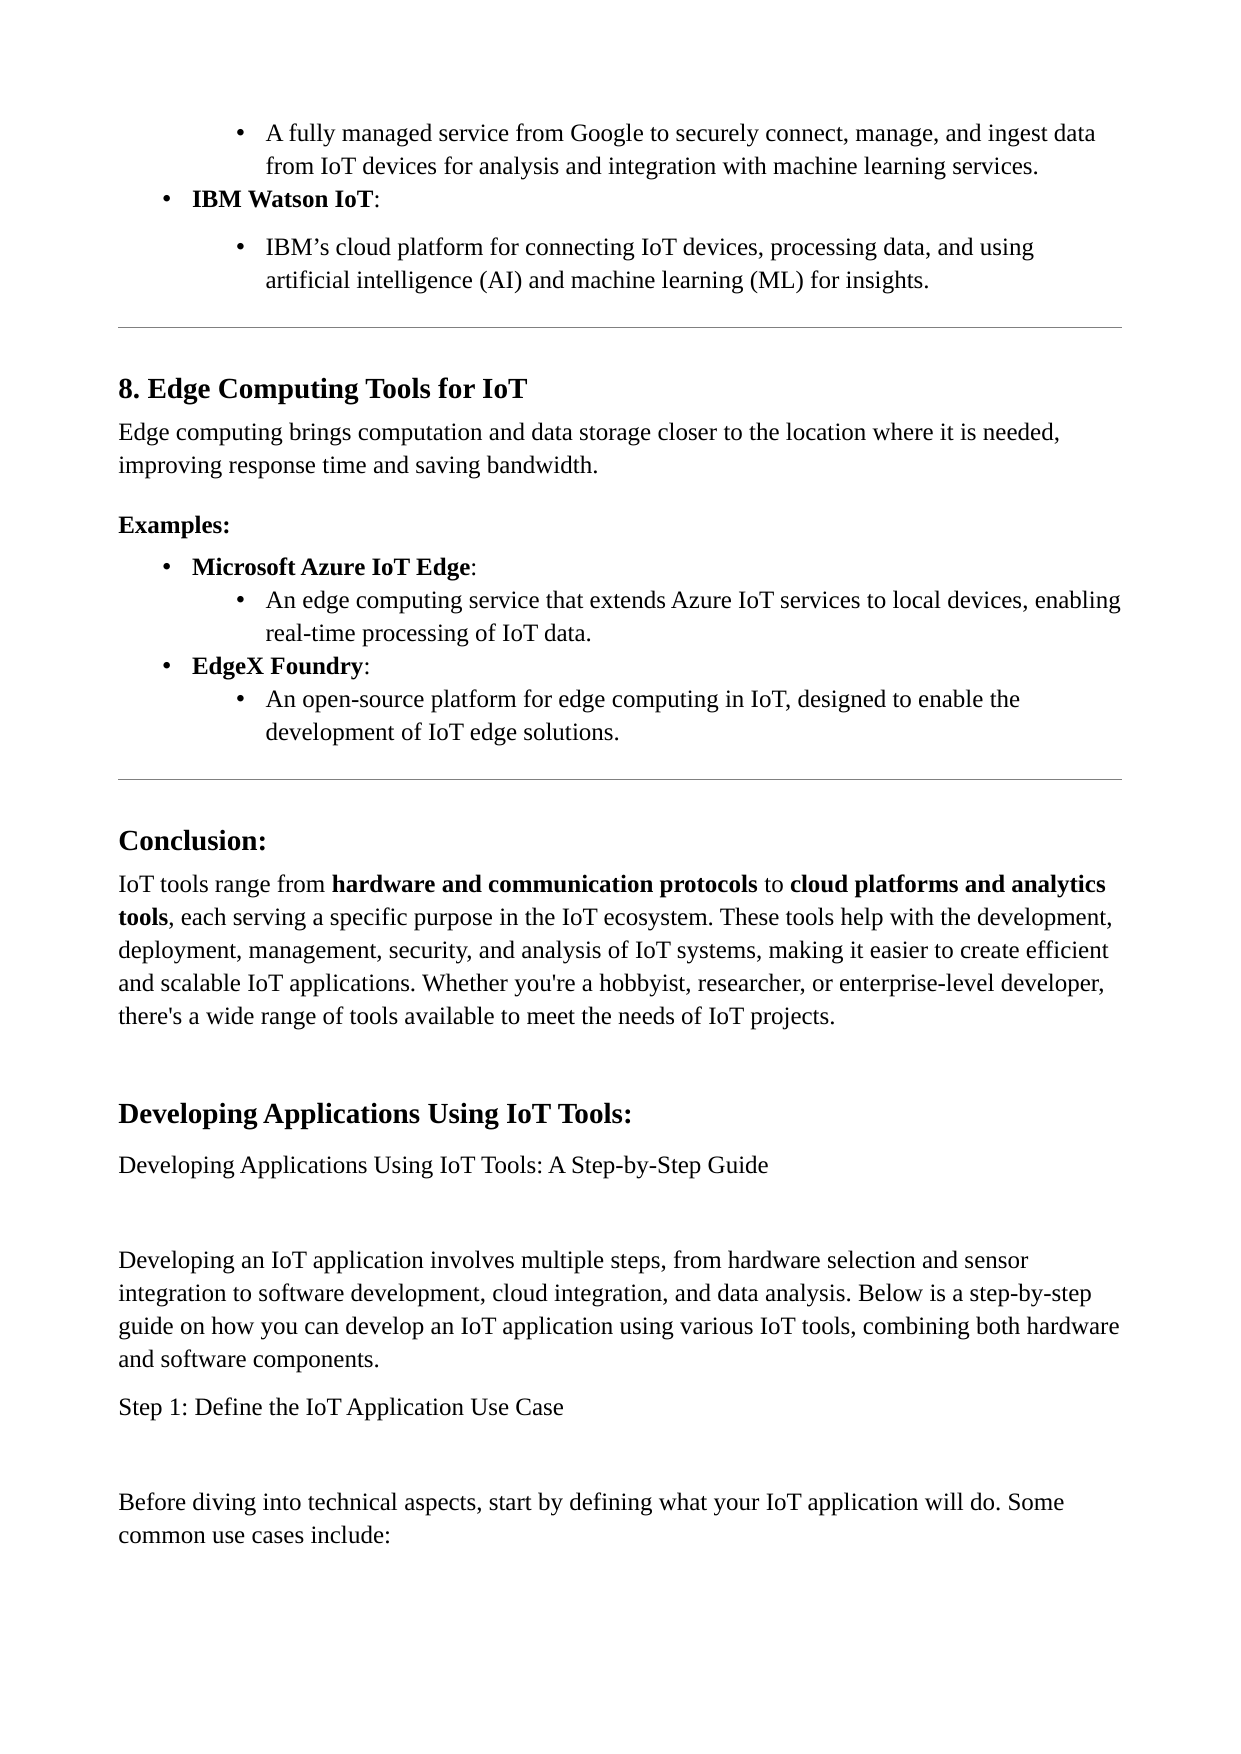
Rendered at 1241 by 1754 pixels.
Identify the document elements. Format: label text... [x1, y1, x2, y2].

subtitle 8. Edge Computing Tools for IoT [118, 371, 1122, 405]
list IBM’s cloud platform for connecting IoT devices, processing data, and using artificial intelligence (AI) and machine learning (ML) for insights. [236, 232, 1122, 293]
list An open-source platform for edge computing in IoT, designed to enable the development of IoT edge solutions. [236, 684, 1122, 746]
list A fully managed service from Google to securely connect, manage, and ingest data from IoT devices for analysis and integration with machine learning services. [236, 118, 1122, 180]
subtitle Conclusion: [118, 823, 1122, 857]
text Edge computing brings computation and data storage closer to the location where it is needed, improving response time and saving bandwidth. [118, 417, 1122, 479]
text Developing Applications Using IoT Tools: A Step-by-Step Guide [118, 1150, 1122, 1178]
text Step 1: Define the IoT Application Use Case [118, 1392, 1122, 1420]
text Developing an IoT application involves multiple steps, from hardware selection and sensor integration to software development, cloud integration, and data analysis. Below is a step-by-step guide on how you can develop an IoT application using various IoT tools, combining both hardware and software components. [118, 1245, 1122, 1373]
list EdgeX Foundry: [162, 651, 1122, 679]
list Microsoft Azure IoT Edge: [162, 552, 1122, 580]
text Developing Applications Using IoT Tools: [118, 1097, 1122, 1130]
subtitle Examples: [118, 510, 1122, 539]
list An edge computing service that extends Azure IoT services to local devices, enabling real-time processing of IoT data. [236, 585, 1122, 646]
list IBM Watson IoT: [162, 184, 1122, 213]
text Before diving into technical aspects, start by defining what your IoT application will do. Some common use cases include: [118, 1487, 1122, 1548]
text IoT tools range from hardware and communication protocols to cloud platforms and analytics tools, each serving a specific purpose in the IoT ecosystem. These tools help with the development, deployment, management, security, and analysis of IoT systems, making it easier to create efficient and scalable IoT applications. Whether you're a hobbyist, researcher, or enterprise-level developer, there's a wide range of tools available to meet the needs of IoT projects. [118, 869, 1122, 1030]
